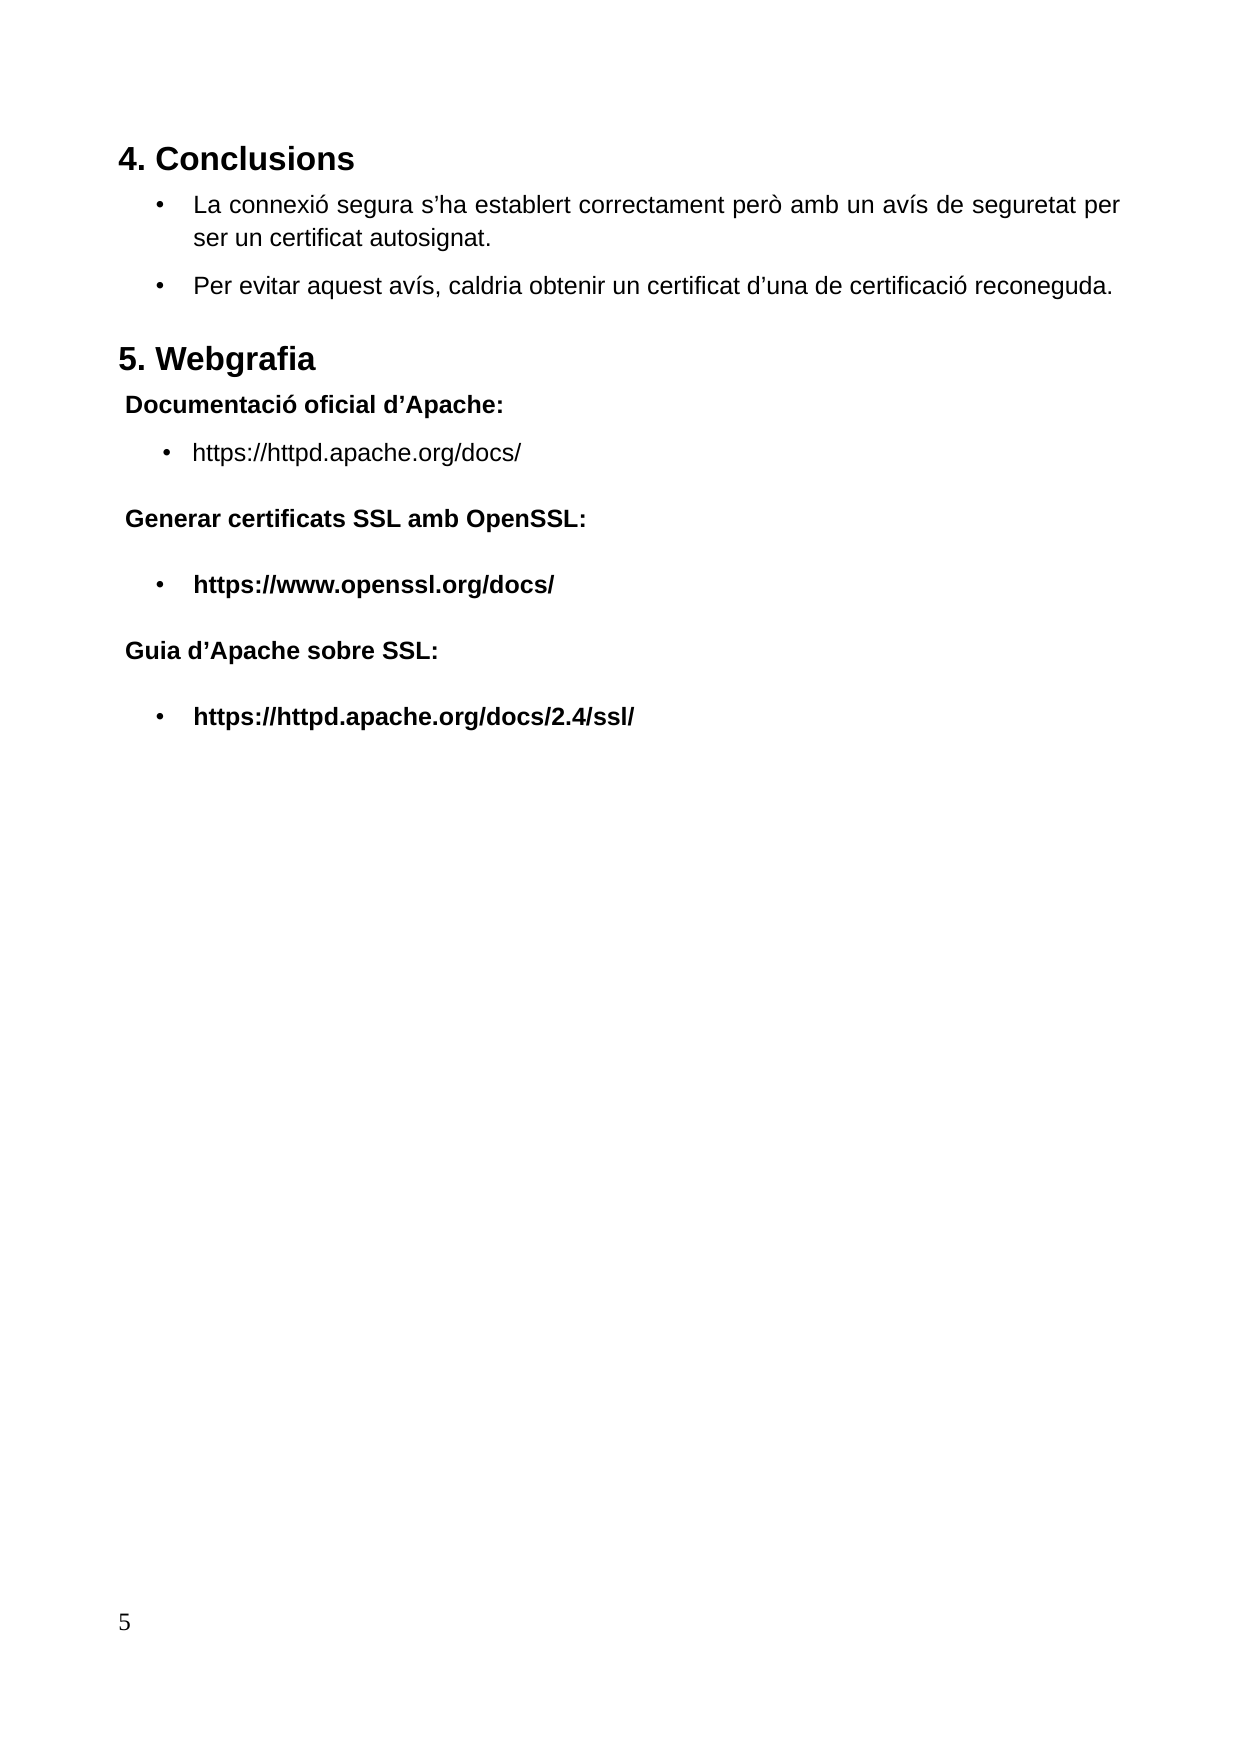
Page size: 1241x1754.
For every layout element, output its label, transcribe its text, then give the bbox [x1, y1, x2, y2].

subtitle 5. Webgrafia [118, 339, 1122, 378]
text Documentació oficial d’Apache: [118, 390, 1122, 419]
text Guia d’Apache sobre SSL: [118, 636, 1122, 665]
list https://www.openssl.org/docs/ [156, 570, 1122, 599]
text Generar certificats SSL amb OpenSSL: [118, 504, 1122, 533]
subtitle 4. Conclusions [118, 139, 1122, 177]
list https://httpd.apache.org/docs/ [162, 438, 1122, 467]
list La connexió segura s’ha establert correctament però amb un avís de seguretat per ser un certificat autosignat. [156, 190, 1122, 252]
list Per evitar aquest avís, caldria obtenir un certificat d’una de certificació reconeguda. [156, 271, 1122, 299]
list https://httpd.apache.org/docs/2.4/ssl/ [156, 702, 1122, 731]
